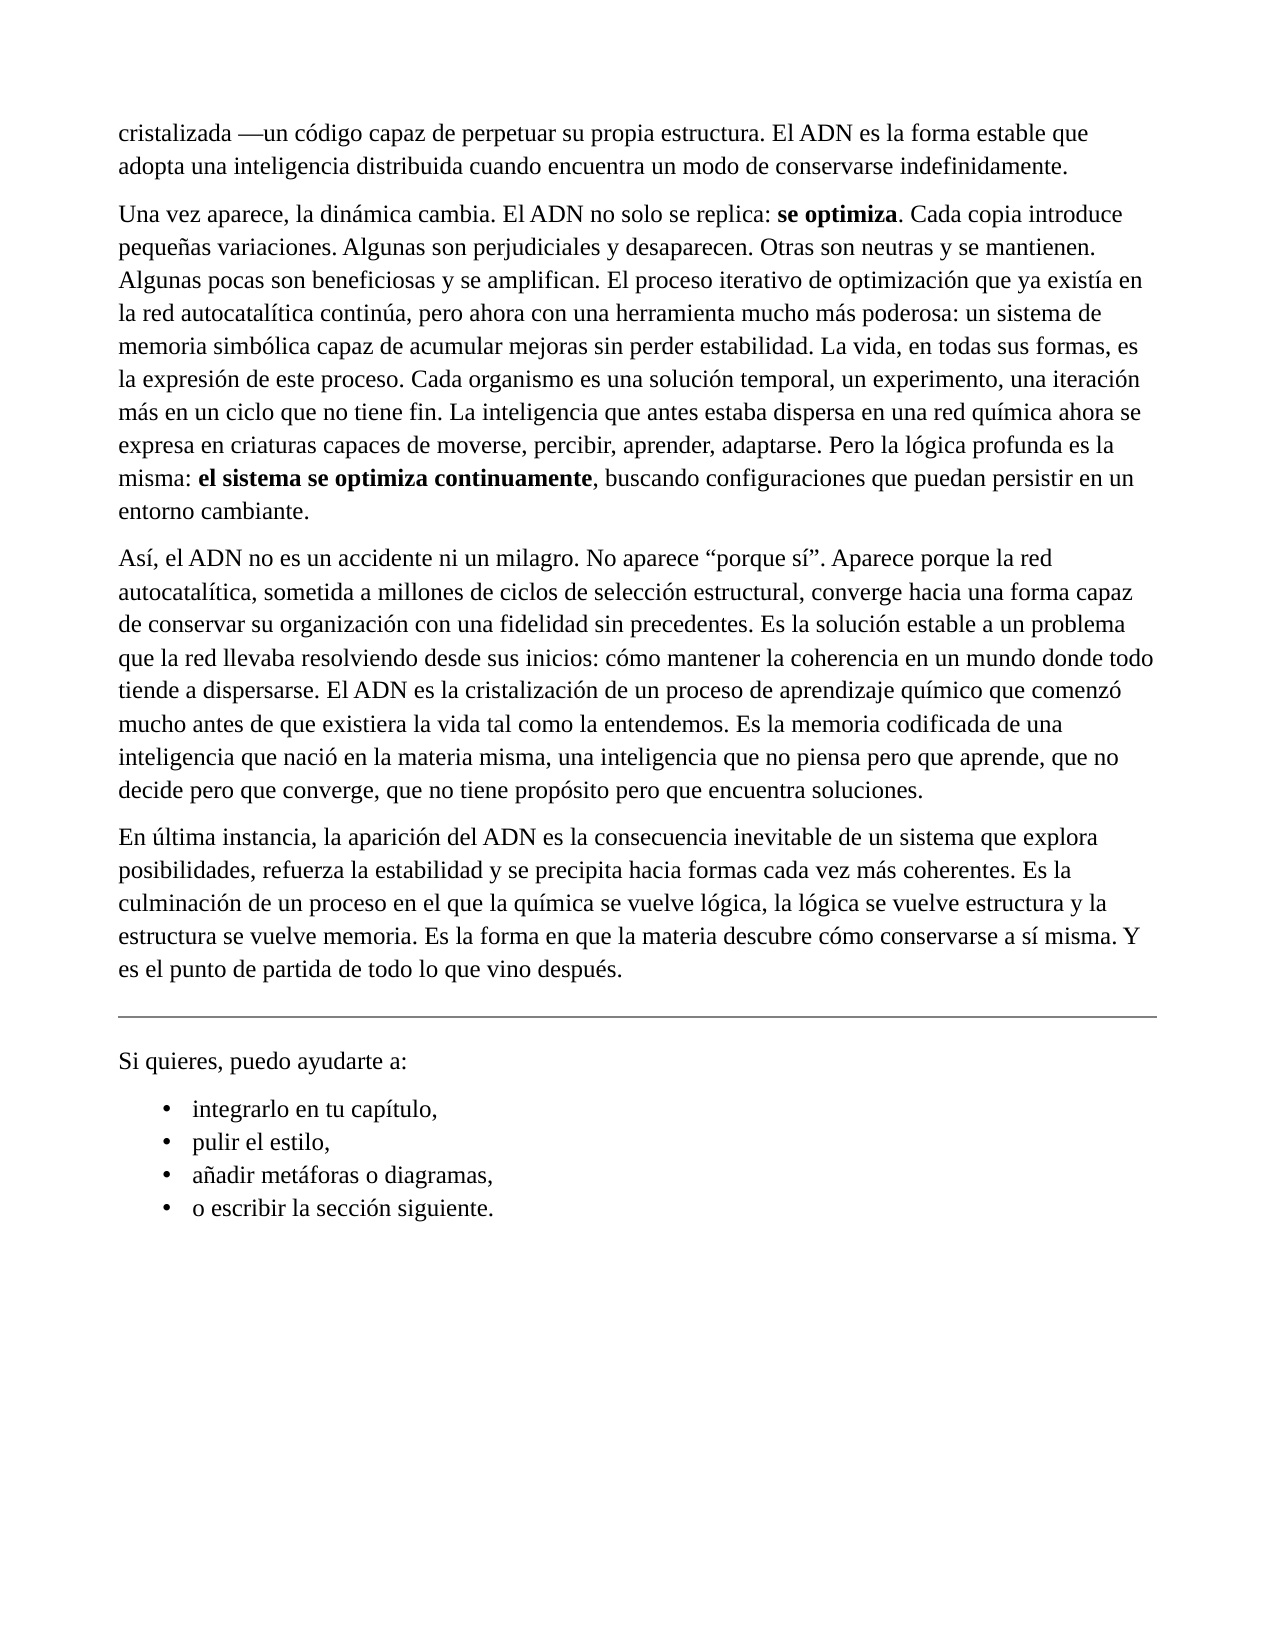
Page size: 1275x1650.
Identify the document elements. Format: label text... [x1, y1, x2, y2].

text Una vez aparece, la dinámica cambia. El ADN no solo se replica: se optimiza. Cada copia introduce pequeñas variaciones. Algunas son perjudiciales y desaparecen. Otras son neutras y se mantienen. Algunas pocas son beneficiosas y se amplifican. El proceso iterativo de optimización que ya existía en la red autocatalítica continúa, pero ahora con una herramienta mucho más poderosa: un sistema de memoria simbólica capaz de acumular mejoras sin perder estabilidad. La vida, en todas sus formas, es la expresión de este proceso. Cada organismo es una solución temporal, un experimento, una iteración más en un ciclo que no tiene fin. La inteligencia que antes estaba dispersa en una red química ahora se expresa en criaturas capaces de moverse, percibir, aprender, adaptarse. Pero la lógica profunda es la misma: el sistema se optimiza continuamente, buscando configuraciones que puedan persistir en un entorno cambiante. [118, 199, 1157, 525]
text cristalizada —un código capaz de perpetuar su propia estructura. El ADN es la forma estable que adopta una inteligencia distribuida cuando encuentra un modo de conservarse indefinidamente. [118, 118, 1157, 180]
list o escribir la sección siguiente. [162, 1193, 1157, 1222]
list añadir metáforas o diagramas, [162, 1160, 1157, 1189]
list integrarlo en tu capítulo, [162, 1094, 1157, 1123]
list pulir el estilo, [162, 1127, 1157, 1156]
text Así, el ADN no es un accidente ni un milagro. No aparece “porque sí”. Aparece porque la red autocatalítica, sometida a millones de ciclos de selección estructural, converge hacia una forma capaz de conservar su organización con una fidelidad sin precedentes. Es la solución estable a un problema que la red llevaba resolviendo desde sus inicios: cómo mantener la coherencia en un mundo donde todo tiende a dispersarse. El ADN es la cristalización de un proceso de aprendizaje químico que comenzó mucho antes de que existiera la vida tal como la entendemos. Es la memoria codificada de una inteligencia que nació en la materia misma, una inteligencia que no piensa pero que aprende, que no decide pero que converge, que no tiene propósito pero que encuentra soluciones. [118, 543, 1157, 803]
text Si quieres, puedo ayudarte a: [118, 1046, 1157, 1075]
text En última instancia, la aparición del ADN es la consecuencia inevitable de un sistema que explora posibilidades, refuerza la estabilidad y se precipita hacia formas cada vez más coherentes. Es la culminación de un proceso en el que la química se vuelve lógica, la lógica se vuelve estructura y la estructura se vuelve memoria. Es la forma en que la materia descubre cómo conservarse a sí misma. Y es el punto de partida de todo lo que vino después. [118, 822, 1157, 983]
